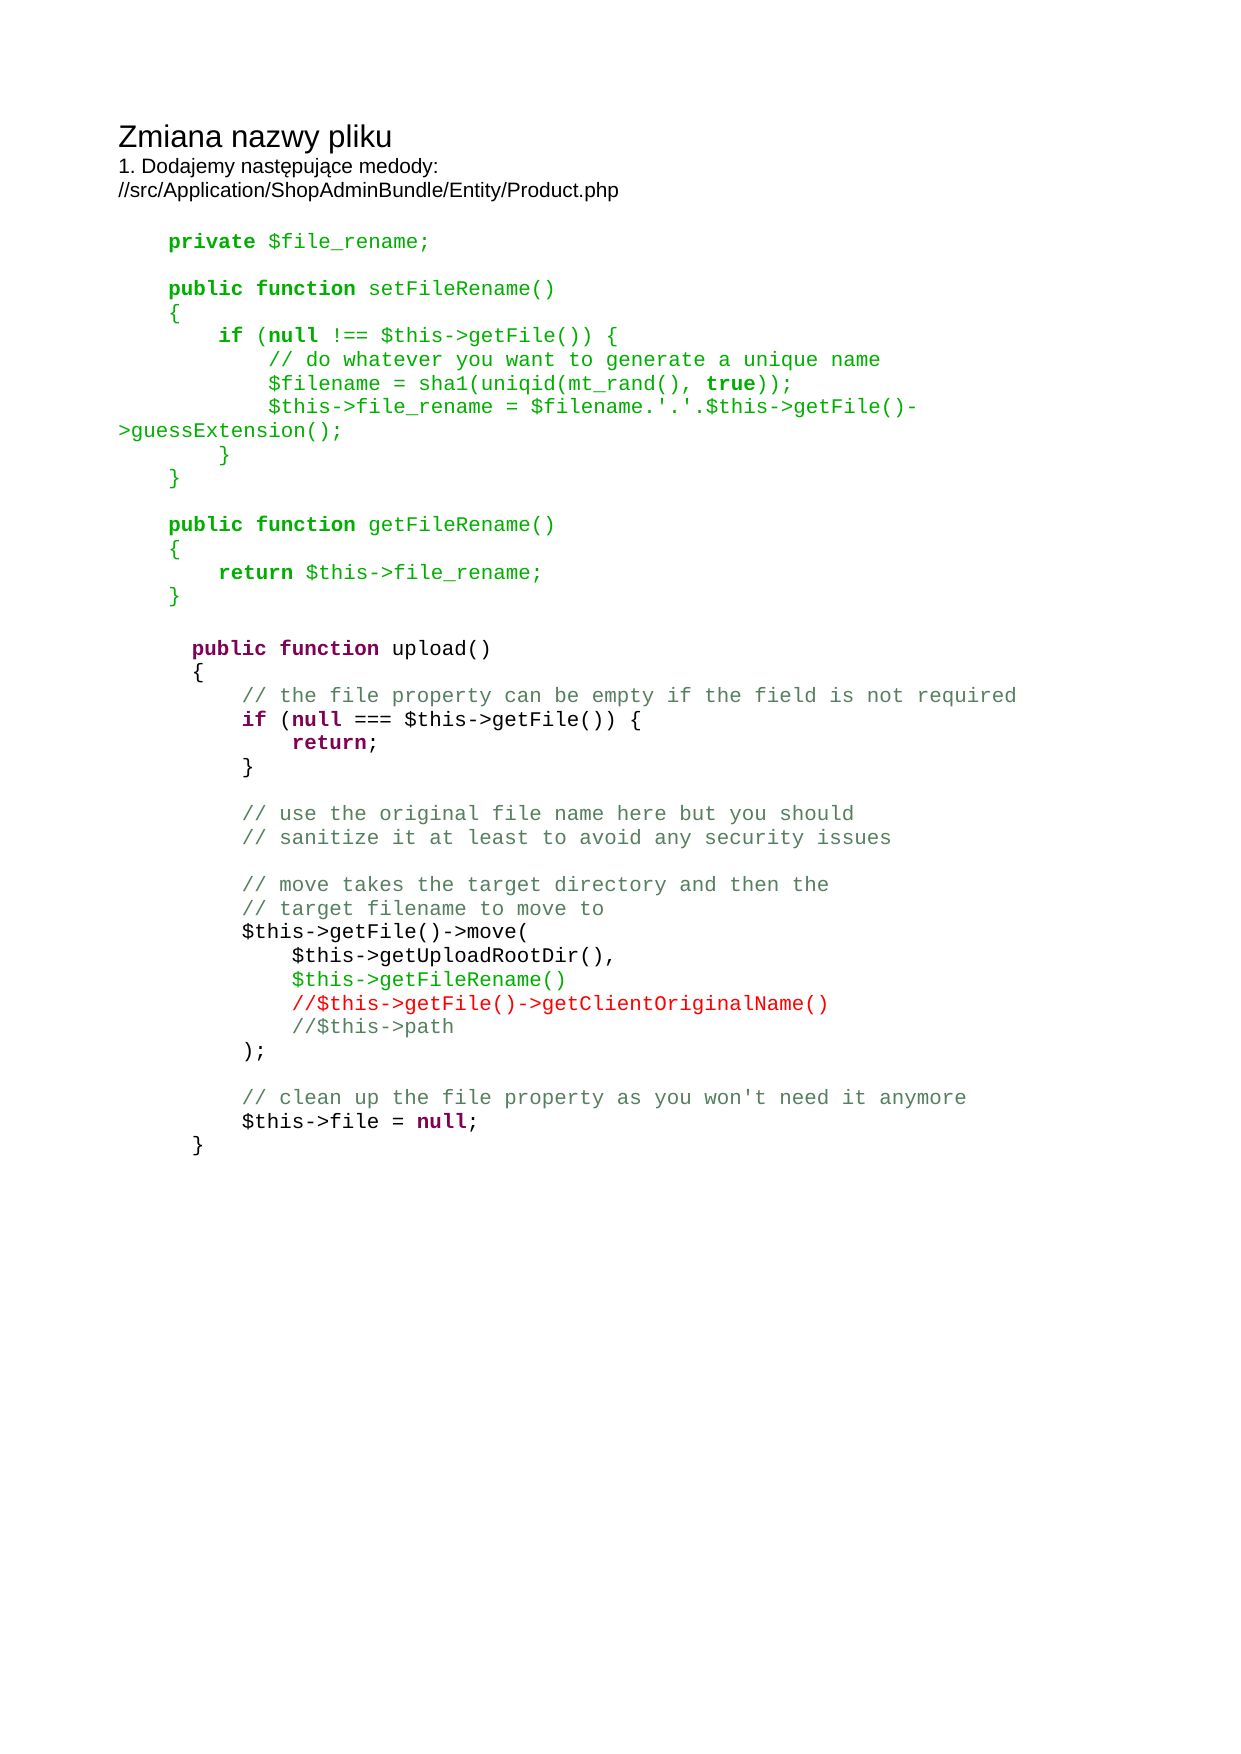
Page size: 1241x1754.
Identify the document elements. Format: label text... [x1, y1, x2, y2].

text Zmiana nazwy pliku [118, 118, 1122, 154]
text } [118, 1134, 1122, 1158]
text //src/Application/ShopAdminBundle/Entity/Product.php [118, 178, 1122, 202]
text $filename = sha1(uniqid(mt_rand(), true)); [118, 373, 1122, 396]
text { [118, 661, 1122, 685]
text // sanitize it at least to avoid any security issues [118, 827, 1122, 851]
text } [118, 443, 1122, 467]
text $this->file_rename = $filename.'.'.$this->getFile()->guessExtension(); [118, 396, 1122, 443]
text 1. Dodajemy następujące medody: [118, 154, 1122, 178]
text $this->getFileRename() [118, 969, 1122, 992]
text $this->file = null; [118, 1111, 1122, 1134]
text } [118, 756, 1122, 780]
text public function upload() [118, 638, 1122, 661]
text //$this->getFile()->getClientOriginalName() [118, 992, 1122, 1016]
text if (null !== $this->getFile()) { [118, 325, 1122, 349]
text // target filename to move to [118, 898, 1122, 922]
text public function getFileRename() [118, 514, 1122, 538]
text // use the original file name here but you should [118, 803, 1122, 827]
text private $file_rename; [118, 231, 1122, 254]
text if (null === $this->getFile()) { [118, 709, 1122, 732]
text $this->getFile()->move( [118, 922, 1122, 945]
text public function setFileRename() [118, 278, 1122, 302]
text { [118, 302, 1122, 325]
text // move takes the target directory and then the [118, 874, 1122, 898]
text return $this->file_rename; [118, 562, 1122, 585]
text ); [118, 1040, 1122, 1063]
text $this->getUploadRootDir(), [118, 945, 1122, 969]
text //$this->path [118, 1016, 1122, 1040]
text return; [118, 732, 1122, 756]
text // clean up the file property as you won't need it anymore [118, 1087, 1122, 1111]
text { [118, 538, 1122, 562]
text // do whatever you want to generate a unique name [118, 349, 1122, 373]
text } [118, 585, 1122, 609]
text // the file property can be empty if the field is not required [118, 685, 1122, 709]
text } [118, 467, 1122, 491]
